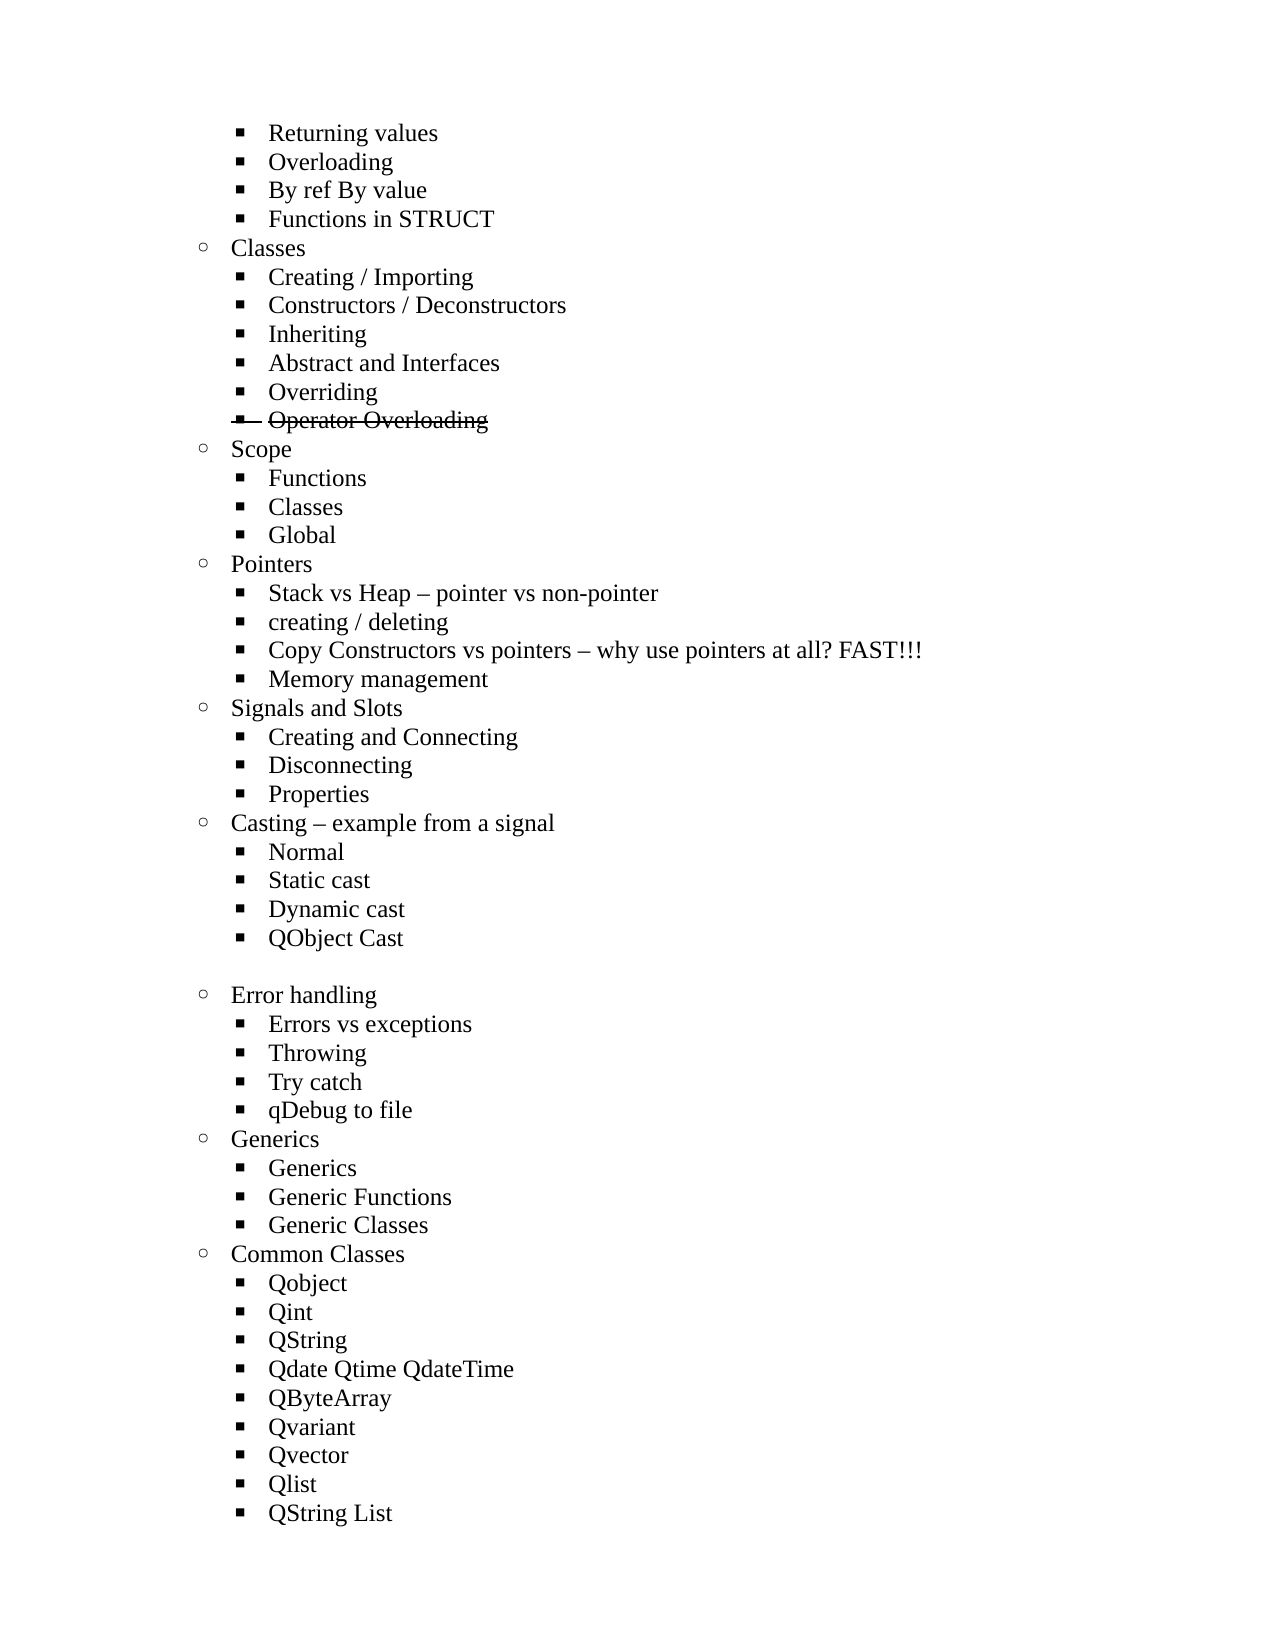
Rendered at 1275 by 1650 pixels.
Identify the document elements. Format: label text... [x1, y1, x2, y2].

list Classes [193, 233, 1157, 262]
list Signals and Slots [193, 693, 1157, 722]
list qDebug to file [231, 1096, 1157, 1124]
list Functions in STRUCT [231, 204, 1157, 233]
list Properties [231, 779, 1157, 808]
list creating / deleting [231, 607, 1157, 636]
list Generic Classes [231, 1211, 1157, 1239]
list Copy Constructors vs pointers – why use pointers at all? FAST!!! [231, 636, 1157, 664]
list Qobject [231, 1268, 1157, 1297]
list Disconnecting [231, 751, 1157, 779]
list Returning values [231, 118, 1157, 147]
list Operator Overloading [231, 406, 1157, 434]
list QByteArray [231, 1383, 1157, 1412]
list Stack vs Heap – pointer vs non-pointer [231, 578, 1157, 607]
list Generic Functions [231, 1182, 1157, 1211]
list Inheriting [231, 319, 1157, 348]
list Generics [231, 1153, 1157, 1182]
list Pointers [193, 549, 1157, 578]
list Memory management [231, 664, 1157, 693]
list Static cast [231, 866, 1157, 894]
list Error handling [193, 981, 1157, 1009]
list Normal [231, 837, 1157, 866]
list Casting – example from a signal [193, 808, 1157, 837]
list Scope [193, 434, 1157, 463]
list Dynamic cast [231, 894, 1157, 923]
list Qlist [231, 1469, 1157, 1498]
list QString [231, 1326, 1157, 1354]
list Errors vs exceptions [231, 1009, 1157, 1038]
list Qint [231, 1297, 1157, 1326]
list Overriding [231, 377, 1157, 406]
list Try catch [231, 1067, 1157, 1096]
list Overloading [231, 147, 1157, 176]
list Throwing [231, 1038, 1157, 1067]
list Functions [231, 463, 1157, 492]
list Constructors / Deconstructors [231, 291, 1157, 319]
list Generics [193, 1124, 1157, 1153]
list By ref By value [231, 176, 1157, 204]
list Common Classes [193, 1239, 1157, 1268]
list Creating and Connecting [231, 722, 1157, 751]
list QObject Cast [231, 923, 1157, 952]
list Global [231, 521, 1157, 549]
list Qvariant [231, 1412, 1157, 1441]
list Qvector [231, 1441, 1157, 1469]
list Classes [231, 492, 1157, 521]
list Abstract and Interfaces [231, 348, 1157, 377]
list Creating / Importing [231, 262, 1157, 291]
list Qdate Qtime QdateTime [231, 1354, 1157, 1383]
list QString List [231, 1498, 1157, 1527]
